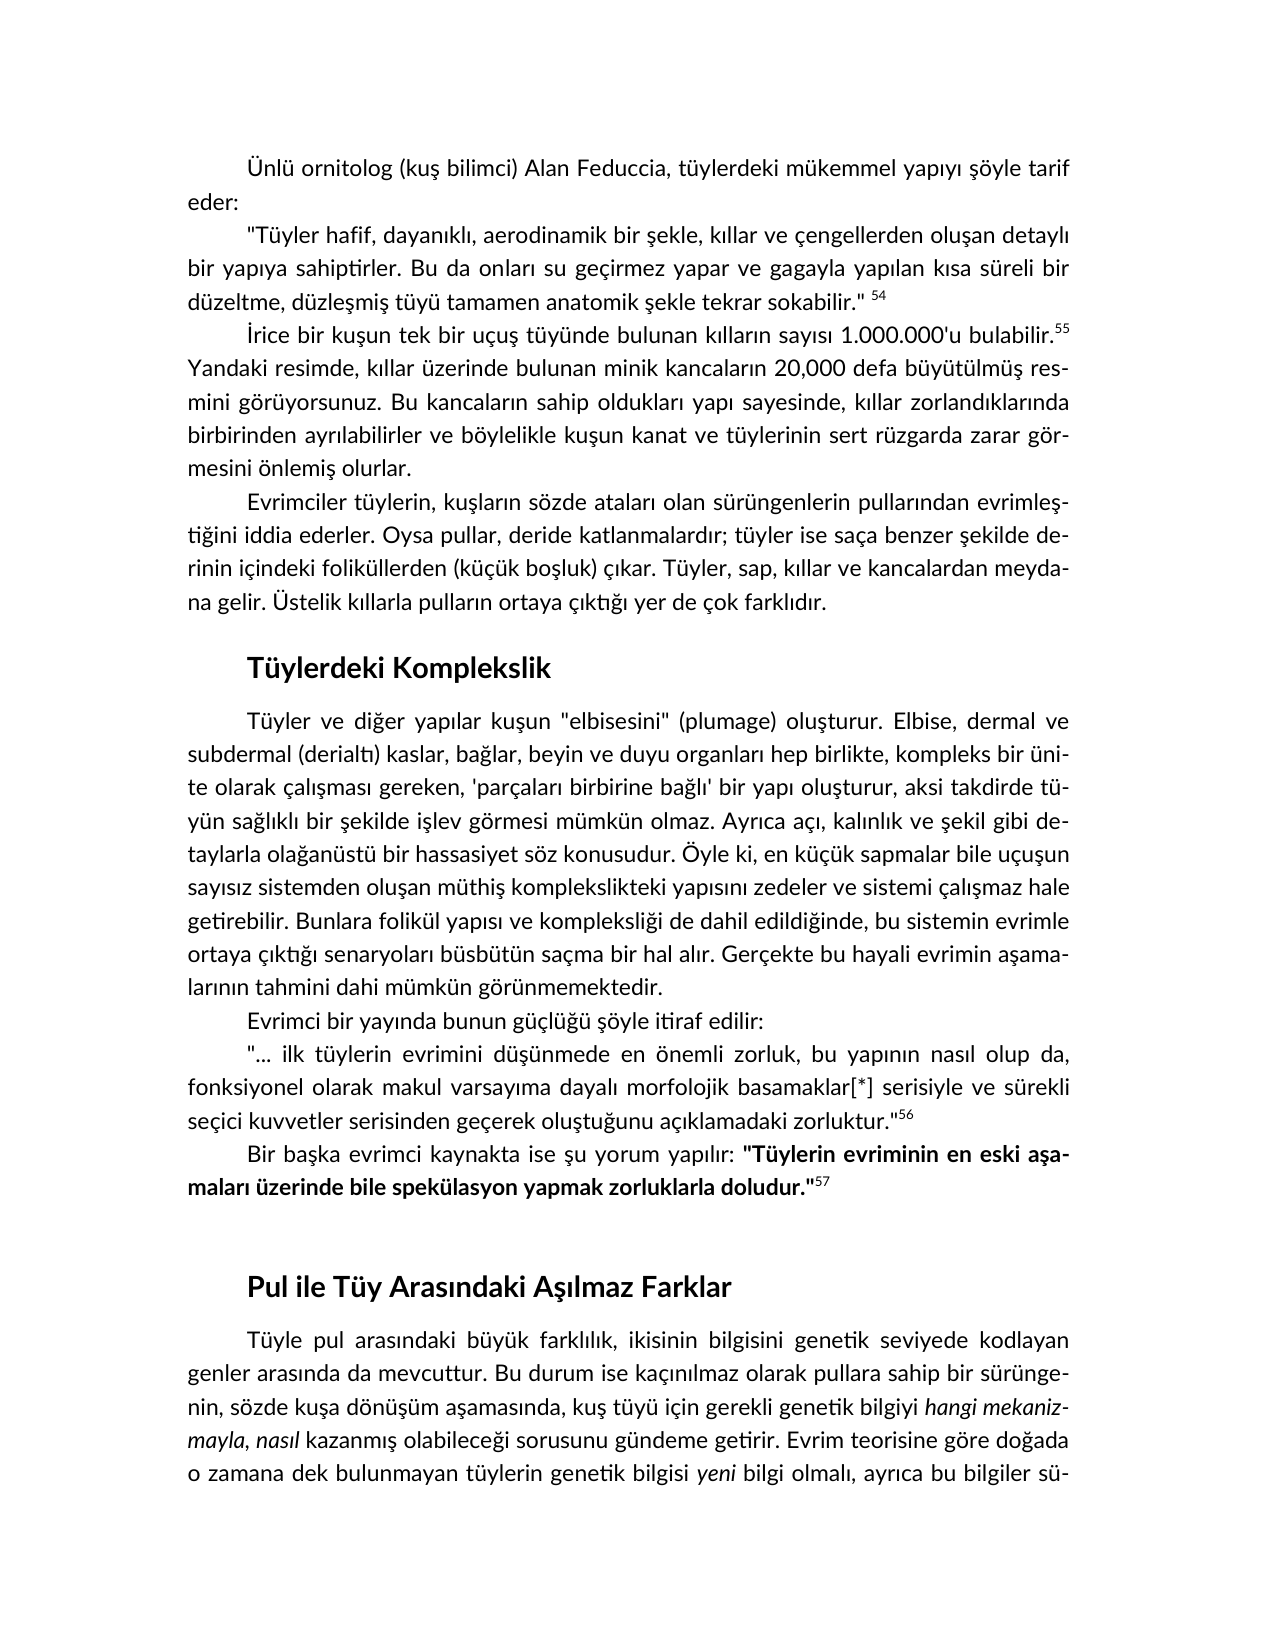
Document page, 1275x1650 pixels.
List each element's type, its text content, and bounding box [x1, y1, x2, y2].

text Tüy­le pul ara­sın­da­ki bü­yük fark­lı­lık, iki­si­nin bil­gi­si­ni ge­ne­tik se­vi­ye­de kod­la­yan gen­ler ara­sın­da da mev­cut­tur. Bu du­rum ise ka­çı­nıl­maz ola­rak pul­la­ra sa­hip bir sü­rün­ge­nin, söz­de ku­şa dö­nü­şüm aşa­ma­sın­da, kuş tü­yü için ge­rek­li ge­ne­tik bil­gi­yi han­gi me­ka­niz­may­la, na­sıl ka­zan­mış ola­bi­le­ce­ği so­ru­su­nu gün­de­me ge­ti­rir. Ev­rim te­ori­si­ne gö­re do­ğa­da o za­ma­na dek bu­lun­ma­yan tüy­le­rin ge­ne­tik bil­gi­si ye­ni bil­gi ol­ma­lı, ay­rı­ca bu bil­gi­ler sü­ [187, 1322, 1070, 1488]
text Ev­rim­ci bir ya­yın­da bu­nun güç­lü­ğü şöy­le iti­raf edi­lir: [187, 1002, 1070, 1036]
text Pul ile Tüy Ara­sın­da­ki Aşıl­maz Fark­lar [187, 1269, 1070, 1304]
text "Tüy­ler ha­fif, da­ya­nık­lı, ae­ro­di­na­mik bir şek­le, kıl­lar ve çen­gel­ler­den olu­şan de­tay­lı bir ya­pı­ya sa­hip­tir­ler. Bu da on­la­rı su ge­çir­mez ya­par ve ga­gay­la ya­pı­lan kı­sa sü­re­li bir dü­zelt­me, düz­leş­miş tü­yü ta­ma­men ana­to­mik şek­le tek­rar so­ka­bi­lir." 54 [187, 217, 1070, 317]
text Bir baş­ka ev­rim­ci kay­nak­ta ise şu yo­rum ya­pı­lır: "Tüy­le­rin ev­ri­mi­nin en es­ki aşa­ma­la­rı üze­rin­de bi­le spe­kü­las­yon yap­mak zor­luk­lar­la do­lu­dur."57 [187, 1136, 1070, 1202]
text Ün­lü or­ni­to­log (kuş bi­lim­ci) Alan Fe­duc­ci­a, tüy­ler­de­ki mü­kem­mel ya­pı­yı şöy­le ta­rif eder: [187, 150, 1070, 217]
text Ev­rim­ci­ler tüy­le­rin, kuş­la­rın söz­de ata­la­rı olan sü­rün­gen­le­rin pul­la­rın­dan ev­rim­leş­ti­ği­ni id­di­a eder­ler. Oy­sa pul­lar, de­ri­de kat­lan­ma­lar­dır; tüy­ler ise sa­ça ben­zer şe­kil­de de­ri­nin için­de­ki fo­li­kül­ler­den (kü­çük boş­luk) çı­kar. Tüy­ler, sap, kıl­lar ve kan­ca­lar­dan mey­da­na ge­lir. Üs­te­lik kıl­lar­la pul­la­rın or­ta­ya çık­tı­ğı yer de çok fark­lı­dır. [187, 483, 1070, 617]
text İri­ce bir ku­şun tek bir uçuş tü­yün­de bu­lu­nan kıl­la­rın sa­yı­sı 1.000.000'u bu­la­bi­lir.55 Yan­da­ki re­sim­de, kıl­lar üze­rin­de bu­lu­nan mi­nik kan­ca­la­rın 20,000 de­fa bü­yü­tül­müş res­mi­ni gö­rü­yor­su­nuz. Bu kan­ca­la­rın sa­hip ol­duk­la­rı ya­pı sa­ye­sin­de, kıl­lar zor­lan­dık­la­rın­da bir­bi­rin­den ay­rı­la­bi­lir­ler ve böy­le­lik­le ku­şun ka­nat ve tüy­le­ri­nin sert rüz­gar­da za­rar gör­me­si­ni ön­le­miş olur­lar. [187, 317, 1070, 483]
text Tüy­ler­de­ki Komp­leks­lik [187, 650, 1070, 685]
text "... ilk tüy­le­rin ev­ri­mi­ni dü­şün­me­de en önem­li zor­luk, bu ya­pı­nın na­sıl olup da, fonk­si­yo­nel ola­rak ma­kul var­sa­yı­ma da­ya­lı mor­fo­lo­jik ba­sa­mak­lar[*] se­ri­siy­le ve sü­rek­li se­çi­ci kuv­vet­ler se­ri­sin­den ge­çe­rek oluş­tu­ğu­nu açık­la­ma­da­ki zor­luk­tur."56 [187, 1036, 1070, 1136]
text Tüy­ler ve di­ğer ya­pı­lar ku­şun "el­bi­se­si­ni" (plu­ma­ge) oluş­tu­rur. El­bi­se, der­mal ve sub­der­mal (de­ri­al­tı) kas­lar, bağ­lar, be­yin ve du­yu or­gan­la­rı hep bir­lik­te, komp­leks bir üni­te ola­rak ça­lış­ma­sı ge­re­ken, 'par­ça­la­rı bir­bi­ri­ne bağ­lı' bir ya­pı oluş­tu­rur, ak­si tak­dir­de tü­yün sağ­lık­lı bir şe­kil­de iş­lev gör­me­si müm­kün ol­maz. Ay­rı­ca açı, ka­lın­lık ve şe­kil gi­bi de­tay­lar­la ola­ğa­nüs­tü bir has­sa­si­yet söz ko­nu­su­dur. Öy­le ki, en kü­çük sap­ma­lar bi­le uçu­şun sa­yı­sız sis­tem­den olu­şan müt­hiş komp­leks­lik­te­ki ya­pı­sı­nı ze­de­ler ve sis­te­mi ça­lış­maz ha­le ge­ti­re­bi­lir. Bun­la­ra fo­li­kül ya­pı­sı ve komp­leks­li­ği de da­hil edil­di­ğin­de, bu sis­te­min ev­rim­le or­ta­ya çık­tı­ğı se­nar­yo­la­rı büs­bü­tün saç­ma bir hal alır. Ger­çek­te bu ha­ya­li ev­ri­min aşa­ma­la­rı­nın tah­mi­ni da­hi müm­kün gö­rün­me­mek­te­dir. [187, 702, 1070, 1002]
